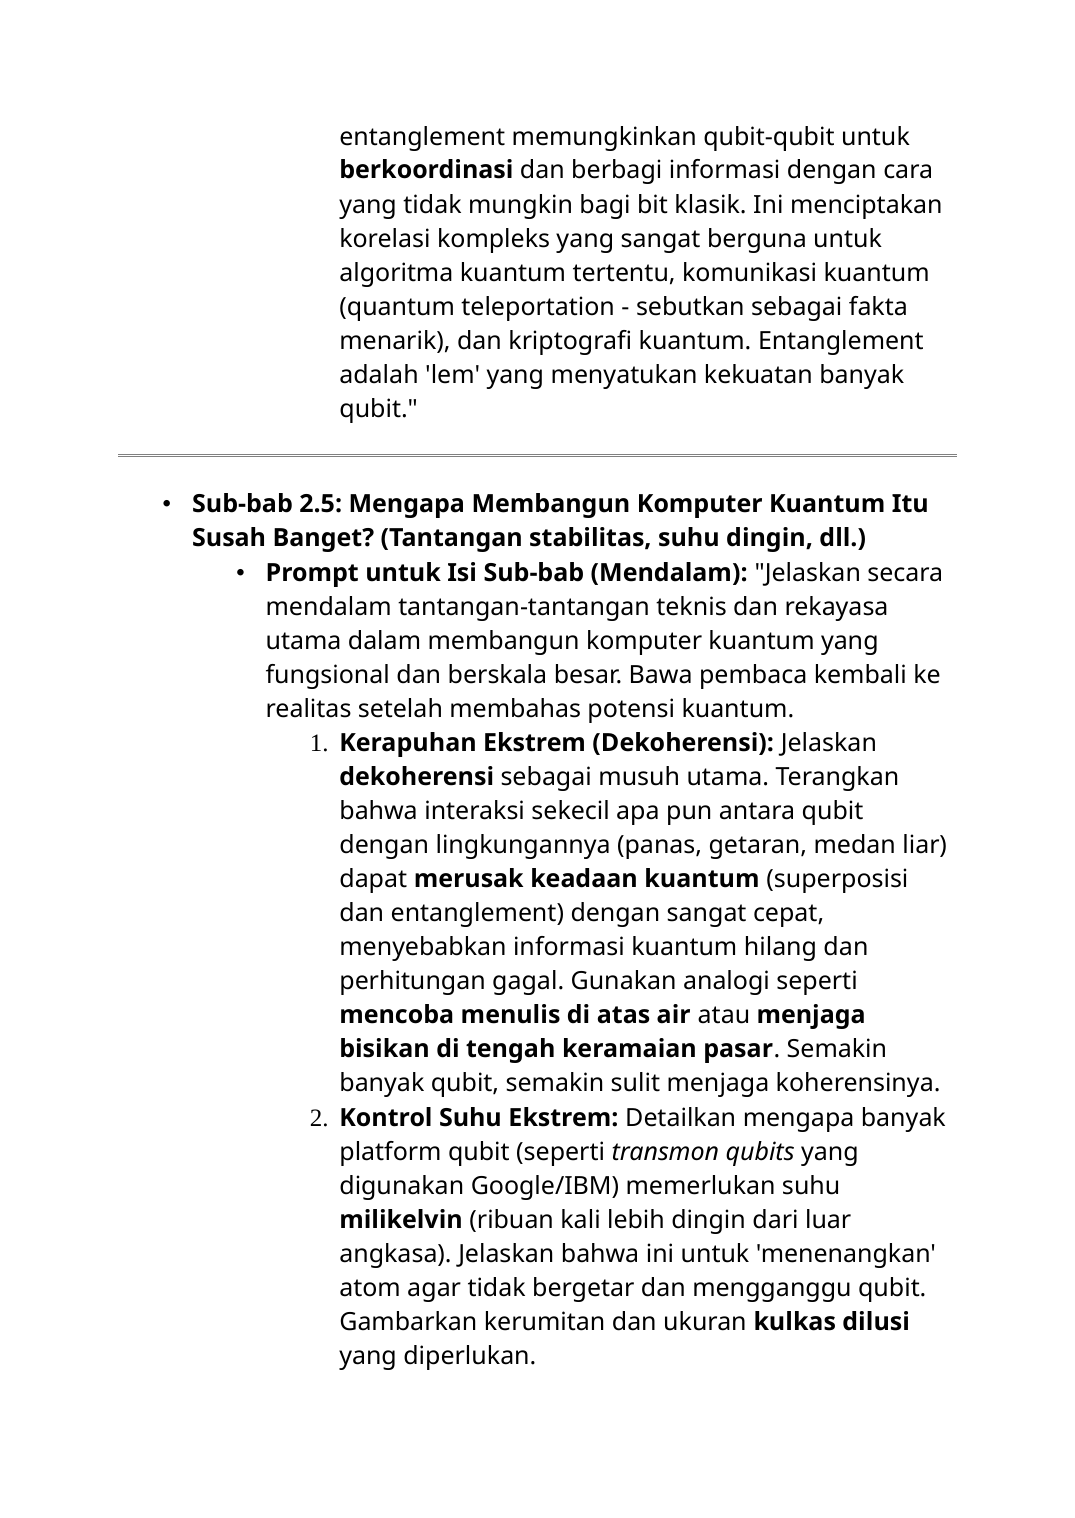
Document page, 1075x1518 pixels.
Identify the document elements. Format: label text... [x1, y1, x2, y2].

list Kerapuhan Ekstrem (Dekoherensi): Jelaskan dekoherensi sebagai musuh utama. Terangkan bahwa interaksi sekecil apa pun antara qubit dengan lingkungannya (panas, getaran, medan liar) dapat merusak keadaan kuantum (superposisi dan entanglement) dengan sangat cepat, menyebabkan informasi kuantum hilang dan perhitungan gagal. Gunakan analogi seperti mencoba menulis di atas air atau menjaga bisikan di tengah keramaian pasar. Semakin banyak qubit, semakin sulit menjaga koherensinya. [309, 724, 957, 1099]
list Kontrol Suhu Ekstrem: Detailkan mengapa banyak platform qubit (seperti transmon qubits yang digunakan Google/IBM) memerlukan suhu milikelvin (ribuan kali lebih dingin dari luar angkasa). Jelaskan bahwa ini untuk 'menenangkan' atom agar tidak bergetar dan mengganggu qubit. Gambarkan kerumitan dan ukuran kulkas dilusi yang diperlukan. [309, 1099, 957, 1372]
list Sub-bab 2.5: Mengapa Membangun Komputer Kuantum Itu Susah Banget? (Tantangan stabilitas, suhu dingin, dll.) [162, 486, 957, 554]
list Prompt untuk Isi Sub-bab (Mendalam): "Jelaskan secara mendalam tantangan-tantangan teknis dan rekayasa utama dalam membangun komputer kuantum yang fungsional dan berskala besar. Bawa pembaca kembali ke realitas setelah membahas potensi kuantum. [236, 554, 957, 724]
list entanglement memungkinkan qubit-qubit untuk berkoordinasi dan berbagi informasi dengan cara yang tidak mungkin bagi bit klasik. Ini menciptakan korelasi kompleks yang sangat berguna untuk algoritma kuantum tertentu, komunikasi kuantum (quantum teleportation - sebutkan sebagai fakta menarik), dan kriptografi kuantum. Entanglement adalah 'lem' yang menyatukan kekuatan banyak qubit." [309, 118, 957, 425]
